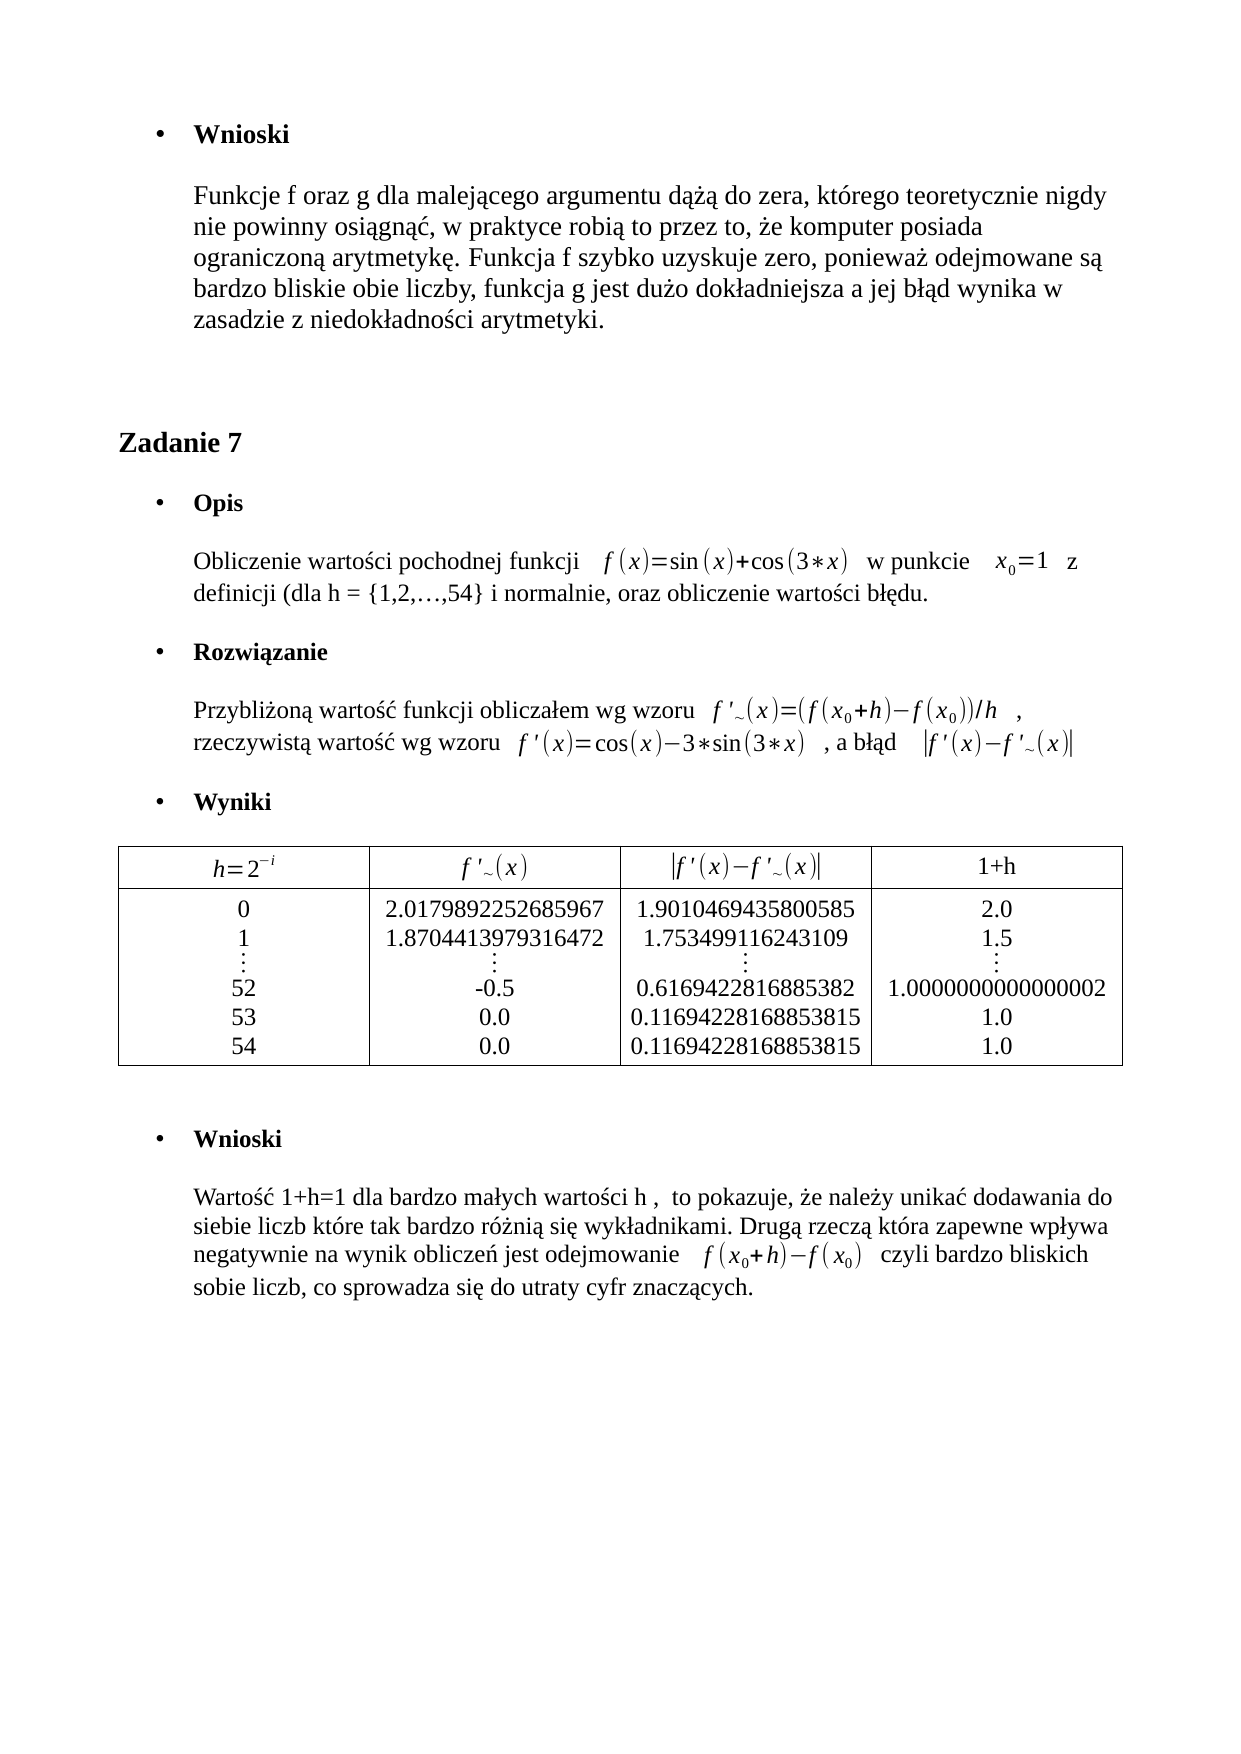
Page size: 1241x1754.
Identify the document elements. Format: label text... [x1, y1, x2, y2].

table_header 1+h [872, 847, 1122, 888]
text Zadanie 7 [118, 425, 1122, 458]
list Wnioski [156, 1124, 1122, 1152]
table_header [370, 847, 620, 888]
list Przybliżoną wartość funkcji obliczałem wg wzoru, rzeczywistą wartość wg wzoru, a błąd [156, 695, 1122, 758]
table_cell 0 1 52 53 54 [119, 889, 369, 1065]
list Opis [156, 488, 1122, 516]
list Rozwiązanie [156, 637, 1122, 665]
table_cell 2.0179892252685967 1.8704413979316472 -0.5 0.0 0.0 [370, 889, 620, 1065]
table_cell 2.0 1.5 1.0000000000000002 1.0 1.0 [872, 889, 1122, 1065]
list Wartość 1+h=1 dla bardzo małych wartości h , to pokazuje, że należy unikać dodawania do siebie liczb które tak bardzo różnią się wykładnikami. Drugą rzeczą która zapewne wpływa negatywnie na wynik obliczeń jest odejmowanie czyli bardzo bliskich sobie liczb, co sprowadza się do utraty cyfr znaczących. [156, 1182, 1122, 1301]
list Wnioski [156, 118, 1122, 149]
list Wyniki [156, 787, 1122, 816]
table_header [119, 847, 369, 888]
table_header [621, 847, 871, 888]
table_cell 1.9010469435800585 1.753499116243109 0.6169422816885382 0.11694228168853815 0.11694228168853815 [621, 889, 871, 1065]
list Funkcje f oraz g dla malejącego argumentu dążą do zera, którego teoretycznie nigdy nie powinny osiągnąć, w praktyce robią to przez to, że komputer posiada ograniczoną arytmetykę. Funkcja f szybko uzyskuje zero, ponieważ odejmowane są bardzo bliskie obie liczby, funkcja g jest dużo dokładniejsza a jej błąd wynika w zasadzie z niedokładności arytmetyki. [156, 179, 1122, 334]
list Obliczenie wartości pochodnej funkcji w punkcie z definicji (dla h = {1,2,…,54} i normalnie, oraz obliczenie wartości błędu. [156, 546, 1122, 607]
